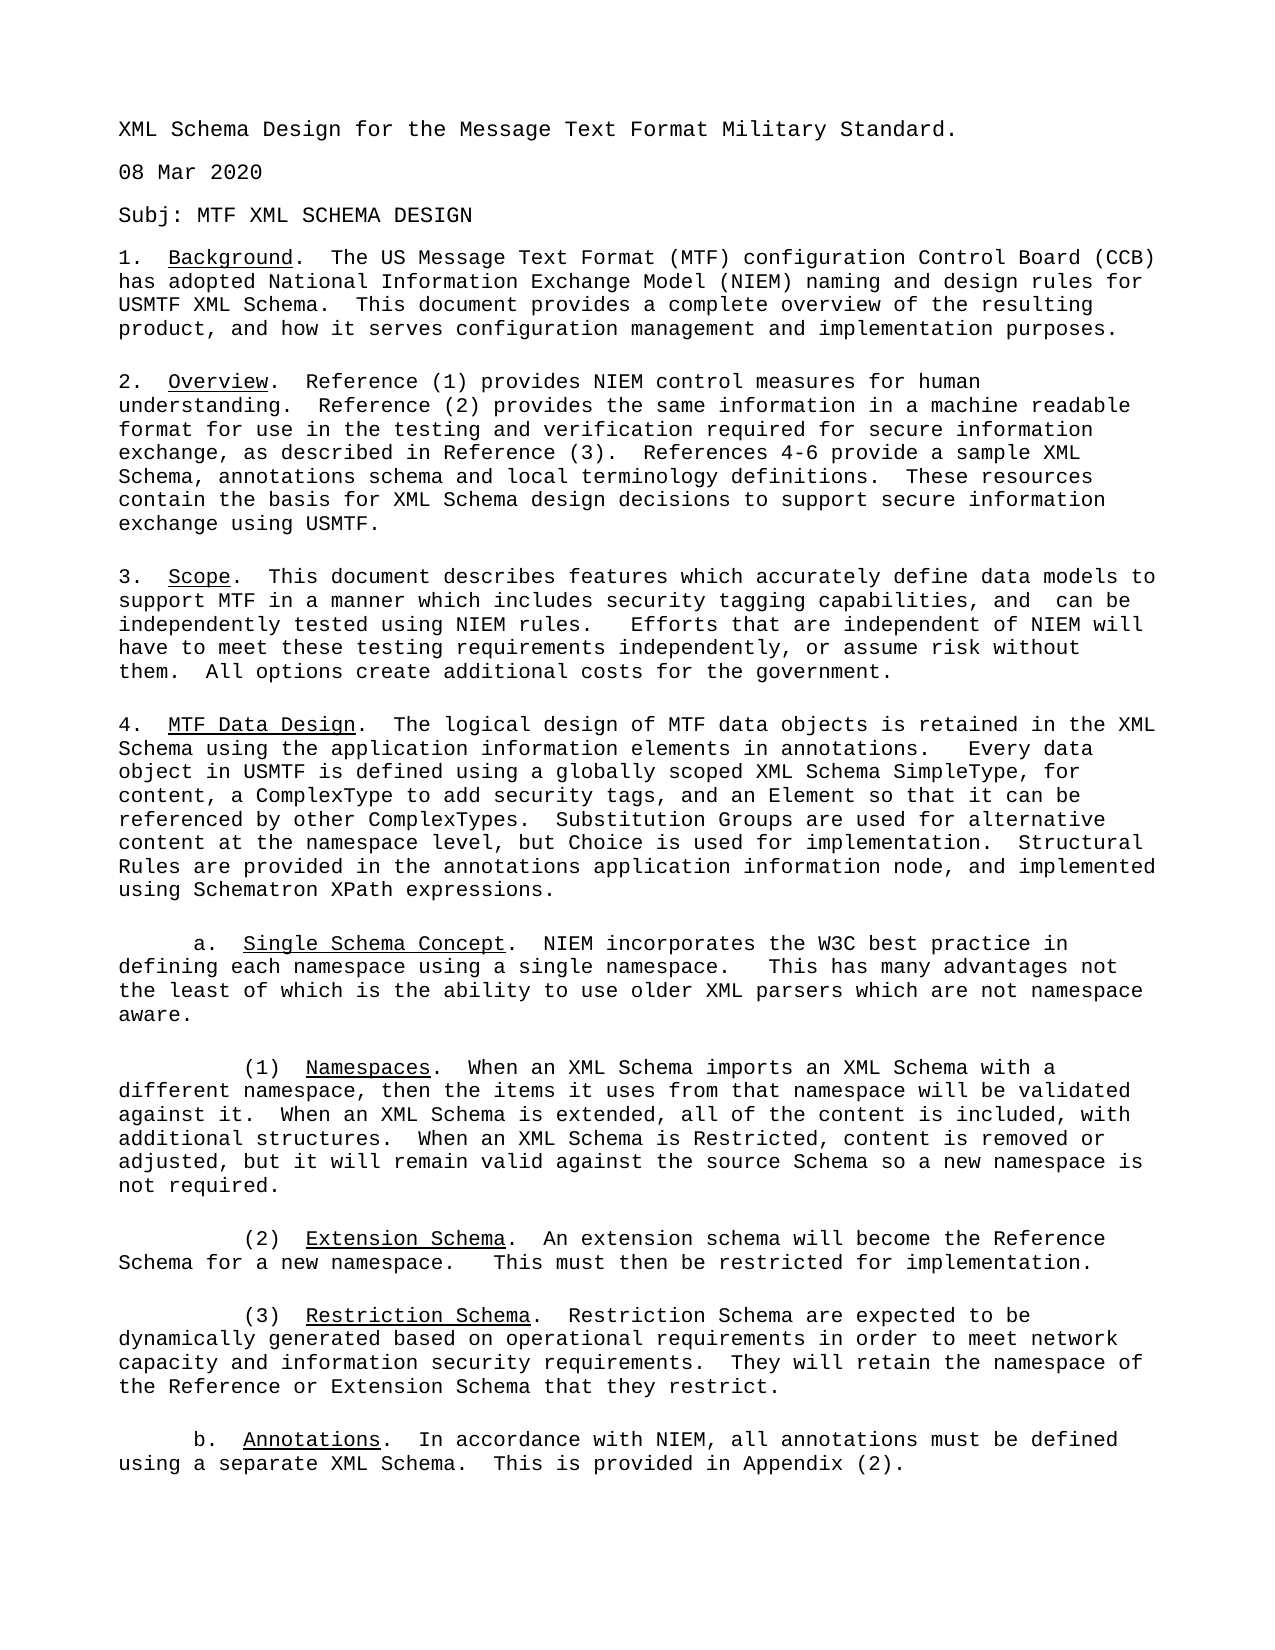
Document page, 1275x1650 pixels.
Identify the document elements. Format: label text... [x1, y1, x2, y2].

text a. Single Schema Concept. NIEM incorporates the W3C best practice in defining each namespace using a single namespace. This has many advantages not the least of which is the ability to use older XML parsers which are not namespace aware. [118, 933, 1157, 1027]
text (2) Extension Schema. An extension schema will become the Reference Schema for a new namespace. This must then be restricted for implementation. [118, 1228, 1157, 1275]
text 08 Mar 2020 [118, 161, 1157, 186]
text 3. Scope. This document describes features which accurately define data models to support MTF in a manner which includes security tagging capabilities, and can be independently tested using NIEM rules. Efforts that are independent of NIEM will have to meet these testing requirements independently, or assume risk without them. All options create additional costs for the government. [118, 566, 1157, 684]
text XML Schema Design for the Message Text Format Military Standard. [118, 118, 1157, 143]
text (3) Restriction Schema. Restriction Schema are expected to be dynamically generated based on operational requirements in order to meet network capacity and information security requirements. They will retain the namespace of the Reference or Extension Schema that they restrict. [118, 1305, 1157, 1399]
text 2. Overview. Reference (1) provides NIEM control measures for human understanding. Reference (2) provides the same information in a machine readable format for use in the testing and verification required for secure information exchange, as described in Reference (3). References 4-6 provide a sample XML Schema, annotations schema and local terminology definitions. These resources contain the basis for XML Schema design decisions to support secure information exchange using USMTF. [118, 371, 1157, 537]
text 4. MTF Data Design. The logical design of MTF data objects is retained in the XML Schema using the application information elements in annotations. Every data object in USMTF is defined using a globally scoped XML Schema SimpleType, for content, a ComplexType to add security tags, and an Element so that it can be referenced by other ComplexTypes. Substitution Groups are used for alternative content at the namespace level, but Choice is used for implementation. Structural Rules are provided in the annotations application information node, and implemented using Schematron XPath expressions. [118, 714, 1157, 903]
text 1. Background. The US Message Text Format (MTF) configuration Control Board (CCB) has adopted National Information Exchange Model (NIEM) naming and design rules for USMTF XML Schema. This document provides a complete overview of the resulting product, and how it serves configuration management and implementation purposes. [118, 247, 1157, 342]
text (1) Namespaces. When an XML Schema imports an XML Schema with a different namespace, then the items it uses from that namespace will be validated against it. When an XML Schema is extended, all of the content is included, with additional structures. When an XML Schema is Restricted, content is removed or adjusted, but it will remain valid against the source Schema so a new namespace is not required. [118, 1057, 1157, 1198]
text Subj: MTF XML SCHEMA DESIGN [118, 204, 1157, 229]
text b. Annotations. In accordance with NIEM, all annotations must be defined using a separate XML Schema. This is provided in Appendix (2). [118, 1429, 1157, 1476]
